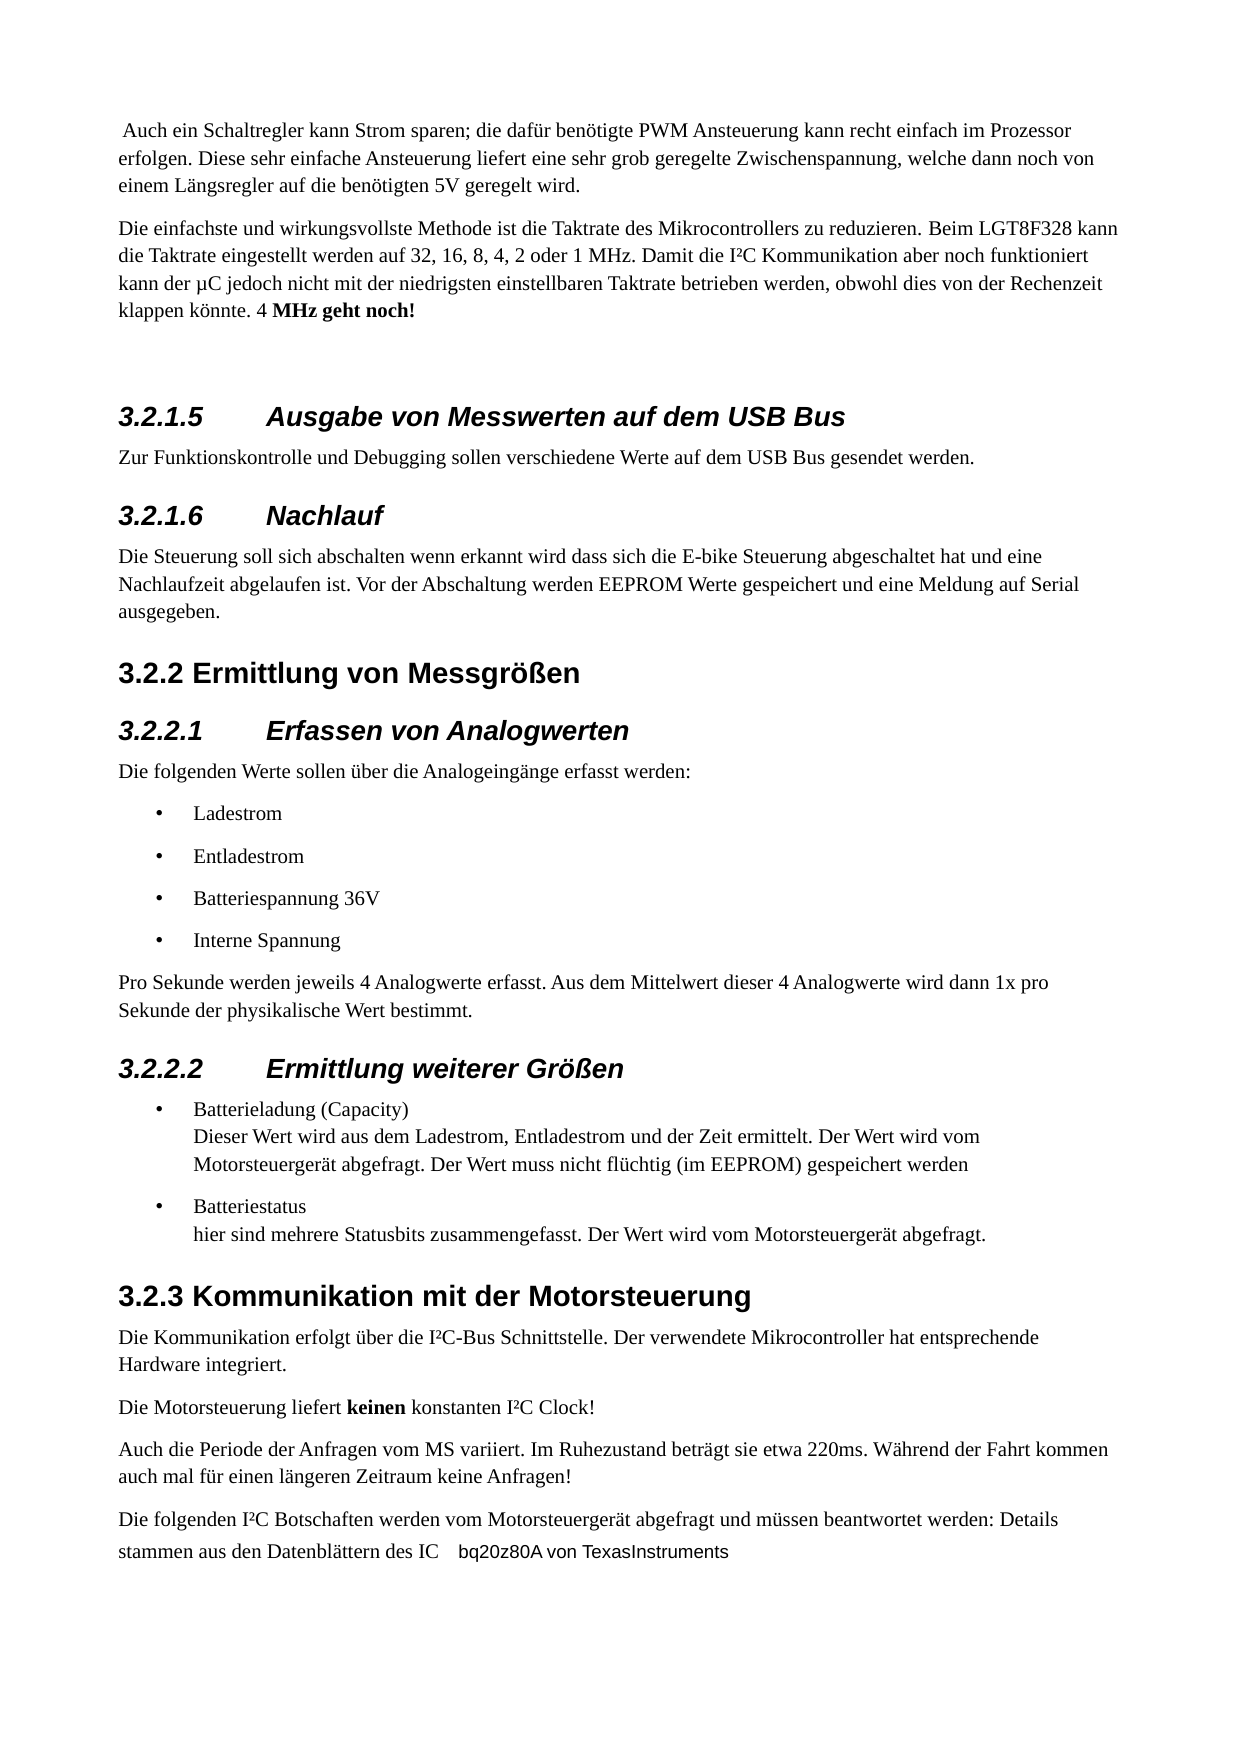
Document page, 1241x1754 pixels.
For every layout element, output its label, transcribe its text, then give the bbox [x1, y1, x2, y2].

subtitle Ausgabe von Messwerten auf dem USB Bus [118, 401, 1122, 432]
text Die folgenden I²C Botschaften werden vom Motorsteuergerät abgefragt und müssen beantwortet werden: Details stammen aus den Datenblättern des IC bq20z80A von TexasInstruments [118, 1507, 1122, 1564]
list Ladestrom [156, 801, 1122, 825]
subtitle Erfassen von Analogwerten [118, 715, 1122, 747]
text Die Steuerung soll sich abschalten wenn erkannt wird dass sich die E-bike Steuerung abgeschaltet hat und eine Nachlaufzeit abgelaufen ist. Vor der Abschaltung werden EEPROM Werte gespeichert und eine Meldung auf Serial ausgegeben. [118, 544, 1122, 623]
subtitle Ermittlung von Messgrößen [118, 656, 1122, 690]
text Auch die Periode der Anfragen vom MS variiert. Im Ruhezustand beträgt sie etwa 220ms. Während der Fahrt kommen auch mal für einen längeren Zeitraum keine Anfragen! [118, 1437, 1122, 1488]
subtitle Ermittlung weiterer Größen [118, 1052, 1122, 1084]
subtitle Nachlauf [118, 500, 1122, 532]
subtitle Kommunikation mit der Motorsteuerung [118, 1278, 1122, 1312]
text Die folgenden Werte sollen über die Analogeingänge erfasst werden: [118, 759, 1122, 783]
list Batteriespannung 36V [156, 886, 1122, 910]
text Auch ein Schaltregler kann Strom sparen; die dafür benötigte PWM Ansteuerung kann recht einfach im Prozessor erfolgen. Diese sehr einfache Ansteuerung liefert eine sehr grob geregelte Zwischenspannung, welche dann noch von einem Längsregler auf die benötigten 5V geregelt wird. [118, 118, 1122, 197]
text Die Motorsteuerung liefert keinen konstanten I²C Clock! [118, 1394, 1122, 1419]
text Die einfachste und wirkungsvollste Methode ist die Taktrate des Mikrocontrollers zu reduzieren. Beim LGT8F328 kann die Taktrate eingestellt werden auf 32, 16, 8, 4, 2 oder 1 MHz. Damit die I²C Kommunikation aber noch funktioniert kann der µC jedoch nicht mit der niedrigsten einstellbaren Taktrate betrieben werden, obwohl dies von der Rechenzeit klappen könnte. 4 MHz geht noch! [118, 216, 1122, 322]
text Zur Funktionskontrolle und Debugging sollen verschiedene Werte auf dem USB Bus gesendet werden. [118, 445, 1122, 469]
list Entladestrom [156, 843, 1122, 868]
list Batteriestatus hier sind mehrere Statusbits zusammengefasst. Der Wert wird vom Motorsteuergerät abgefragt. [156, 1194, 1122, 1246]
text Die Kommunikation erfolgt über die I²C-Bus Schnittstelle. Der verwendete Mikrocontroller hat entsprechende Hardware integriert. [118, 1325, 1122, 1376]
list Interne Spannung [156, 928, 1122, 952]
text Pro Sekunde werden jeweils 4 Analogwerte erfasst. Aus dem Mittelwert dieser 4 Analogwerte wird dann 1x pro Sekunde der physikalische Wert bestimmt. [118, 970, 1122, 1022]
list Batterieladung (Capacity) Dieser Wert wird aus dem Ladestrom, Entladestrom und der Zeit ermittelt. Der Wert wird vom Motorsteuergerät abgefragt. Der Wert muss nicht flüchtig (im EEPROM) gespeichert werden [156, 1097, 1122, 1176]
